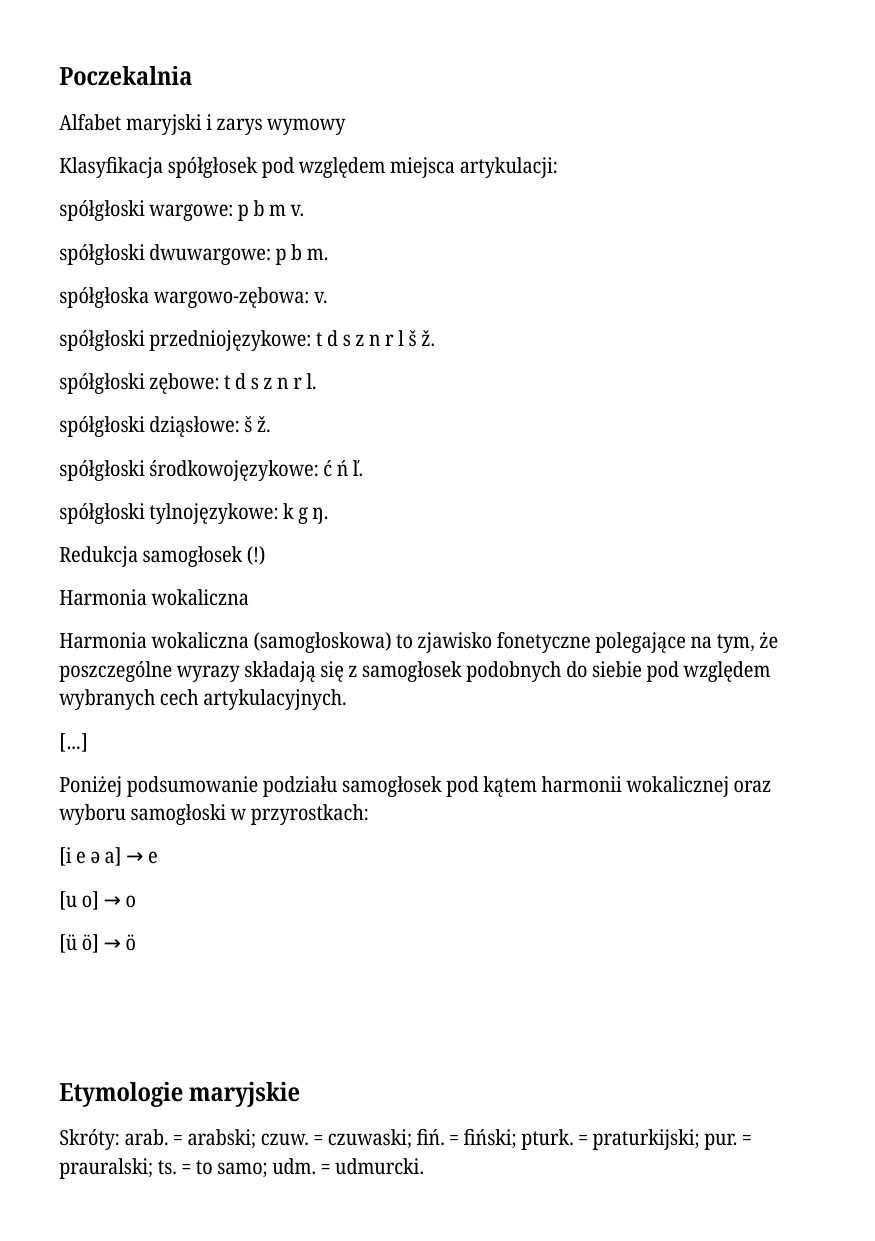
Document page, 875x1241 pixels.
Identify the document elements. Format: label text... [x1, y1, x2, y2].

text […] [59, 727, 815, 755]
text Redukcja samogłosek (!) [59, 540, 815, 569]
text spółgłoski dziąsłowe: š ž. [59, 411, 815, 439]
text Alfabet maryjski i zarys wymowy [59, 108, 815, 136]
text spółgłoski dwuwargowe: p b m. [59, 238, 815, 266]
text Poniżej podsumowanie podziału samogłosek pod kątem harmonii wokalicznej oraz wyboru samogłoski w przyrostkach: [59, 770, 815, 827]
text Harmonia wokaliczna (samogłoskowa) to zjawisko fonetyczne polegające na tym, że poszczególne wyrazy składają się z samogłosek podobnych do siebie pod względem wybranych cech artykulacyjnych. [59, 627, 815, 712]
text [ü ö] → ӧ [59, 928, 815, 957]
subtitle Etymologie maryjskie [59, 1075, 815, 1109]
text spółgłoski tylnojęzykowe: k g ŋ. [59, 497, 815, 525]
subtitle Poczekalnia [59, 59, 815, 93]
text spółgłoska wargowo-zębowa: v. [59, 281, 815, 309]
text Harmonia wokaliczna [59, 583, 815, 612]
text [u o] → о [59, 885, 815, 913]
text spółgłoski zębowe: t d s z n r l. [59, 367, 815, 396]
text spółgłoski środkowojęzykowe: ć ń ľ. [59, 454, 815, 482]
text spółgłoski wargowe: p b m v. [59, 194, 815, 223]
text Skróty: arab. = arabski; czuw. = czuwaski; fiń. = fiński; pturk. = praturkijski; pur. = prauralski; ts. = to samo; udm. = udmurcki. [59, 1123, 815, 1180]
text [i e ə a] → е [59, 842, 815, 870]
text spółgłoski przedniojęzykowe: t d s z n r l š ž. [59, 324, 815, 352]
text Klasyfikacja spółgłosek pod względem miejsca artykulacji: [59, 151, 815, 179]
